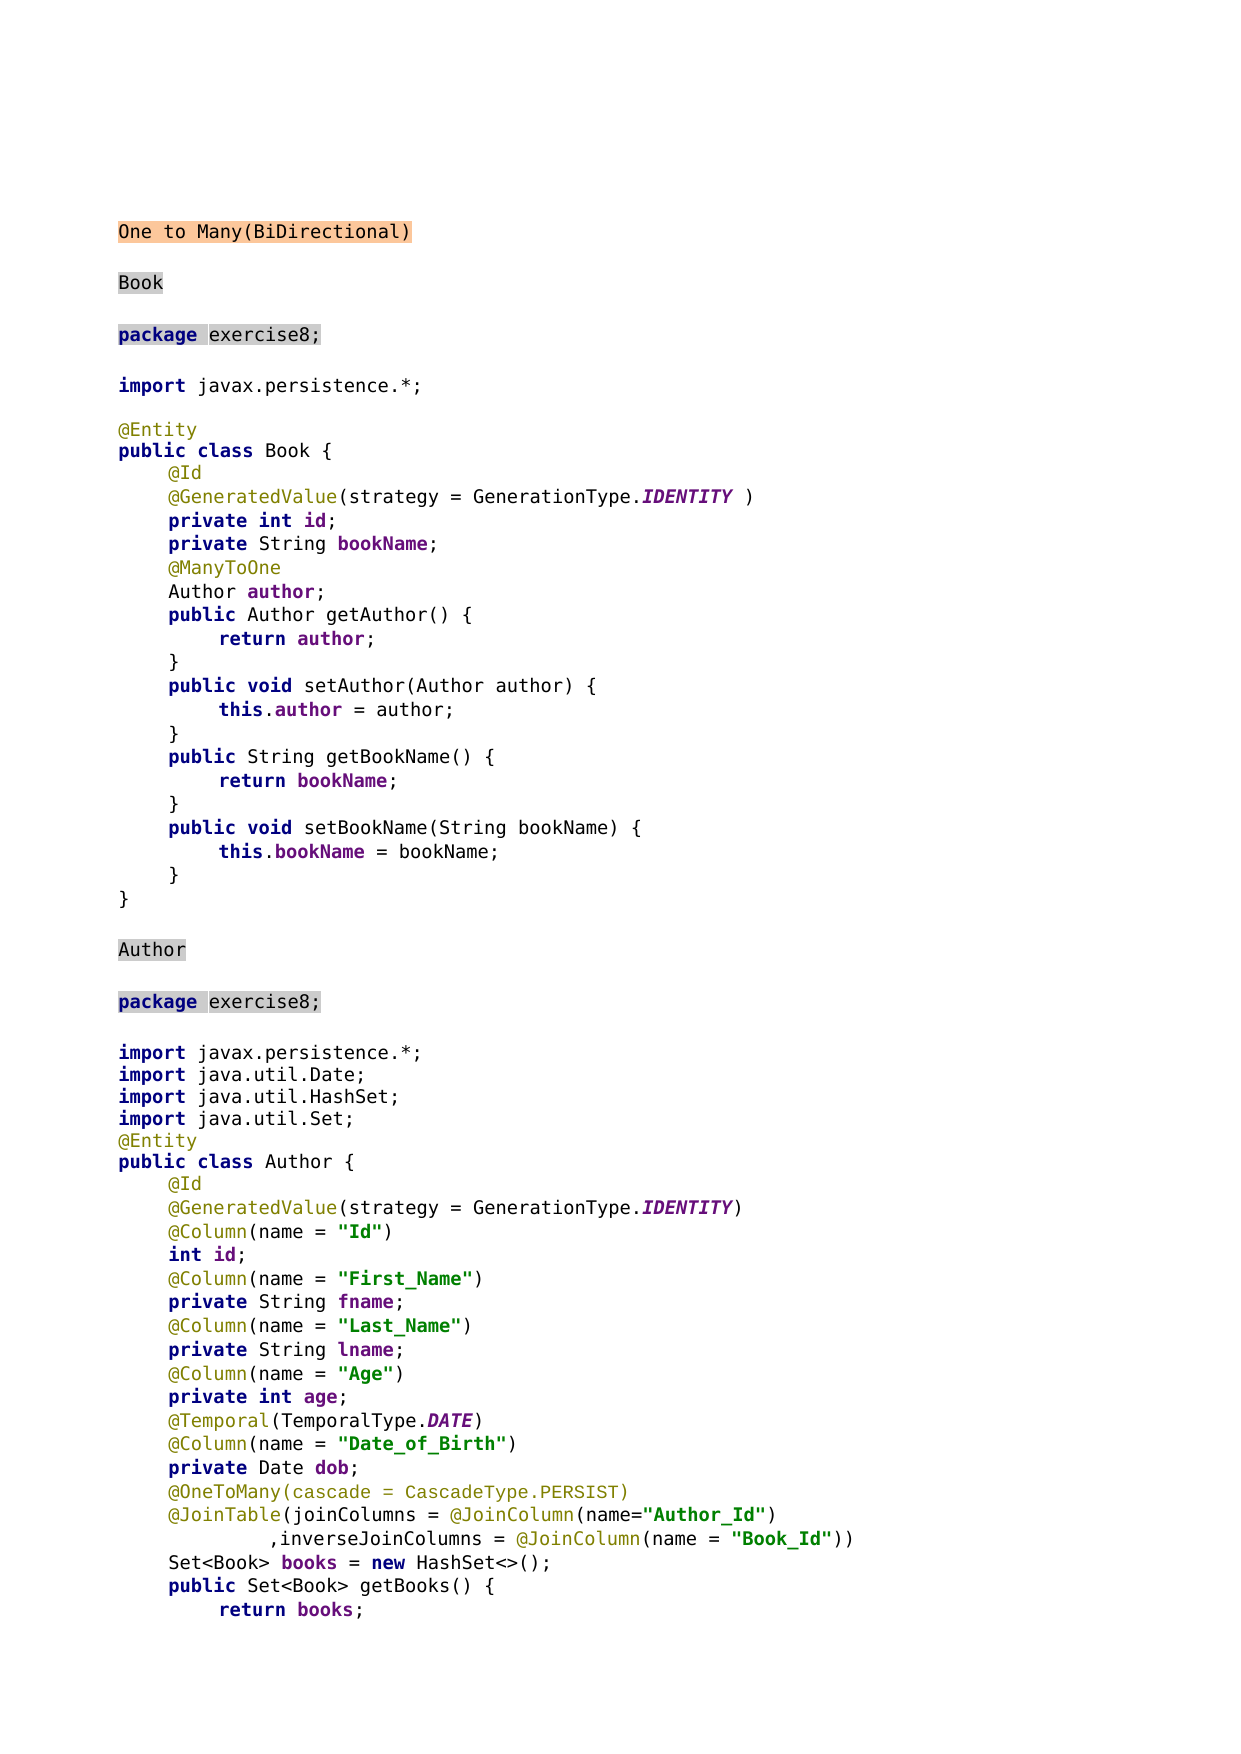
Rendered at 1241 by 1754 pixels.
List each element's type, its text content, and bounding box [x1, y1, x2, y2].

text ,inverseJoinColumns = @JoinColumn(name = "Book_Id")) [118, 1528, 1122, 1552]
text public Set<Book> getBooks() { [118, 1575, 1122, 1599]
text public class Author { [118, 1151, 1122, 1173]
text return bookName; [118, 770, 1122, 793]
text public void setBookName(String bookName) { [118, 817, 1122, 841]
text import javax.persistence.*; [118, 375, 1122, 397]
text @Column(name = "Date_of_Birth") [118, 1433, 1122, 1457]
text private String bookName; [118, 533, 1122, 557]
text int id; [118, 1244, 1122, 1268]
text import javax.persistence.*; [118, 1042, 1122, 1064]
text } [118, 722, 1122, 746]
text @Id [118, 462, 1122, 486]
text Author [118, 939, 1122, 961]
text @GeneratedValue(strategy = GenerationType.IDENTITY ) [118, 486, 1122, 510]
text this.bookName = bookName; [118, 841, 1122, 864]
text @Column(name = "Id") [118, 1221, 1122, 1244]
text Author author; [118, 581, 1122, 604]
text Set<Book> books = new HashSet<>(); [118, 1552, 1122, 1575]
text @OneToMany(cascade = CascadeType.PERSIST) [118, 1481, 1122, 1504]
text @Column(name = "Last_Name") [118, 1315, 1122, 1339]
text @GeneratedValue(strategy = GenerationType.IDENTITY) [118, 1197, 1122, 1221]
text One to Many(BiDirectional) [118, 221, 1122, 243]
text import java.util.HashSet; [118, 1086, 1122, 1108]
text private String lname; [118, 1339, 1122, 1362]
text import java.util.Date; [118, 1064, 1122, 1086]
text } [118, 793, 1122, 817]
text this.author = author; [118, 699, 1122, 722]
text private String fname; [118, 1292, 1122, 1315]
text @Temporal(TemporalType.DATE) [118, 1410, 1122, 1433]
text Book [118, 272, 1122, 294]
text @Entity [118, 419, 1122, 441]
text @Column(name = "Age") [118, 1362, 1122, 1386]
text import java.util.Set; [118, 1108, 1122, 1129]
text @JoinTable(joinColumns = @JoinColumn(name="Author_Id") [118, 1504, 1122, 1528]
text return books; [118, 1599, 1122, 1623]
text package exercise8; [118, 991, 1122, 1013]
text public Author getAuthor() { [118, 604, 1122, 628]
text } [118, 652, 1122, 675]
text private Date dob; [118, 1457, 1122, 1481]
text @Column(name = "First_Name") [118, 1268, 1122, 1292]
text package exercise8; [118, 323, 1122, 345]
text public void setAuthor(Author author) { [118, 675, 1122, 699]
text } [118, 888, 1122, 910]
text public String getBookName() { [118, 746, 1122, 770]
text public class Book { [118, 441, 1122, 462]
text return author; [118, 628, 1122, 652]
text } [118, 864, 1122, 888]
text private int age; [118, 1386, 1122, 1410]
text @Entity [118, 1129, 1122, 1151]
text private int id; [118, 510, 1122, 533]
text @Id [118, 1173, 1122, 1197]
text @ManyToOne [118, 557, 1122, 581]
